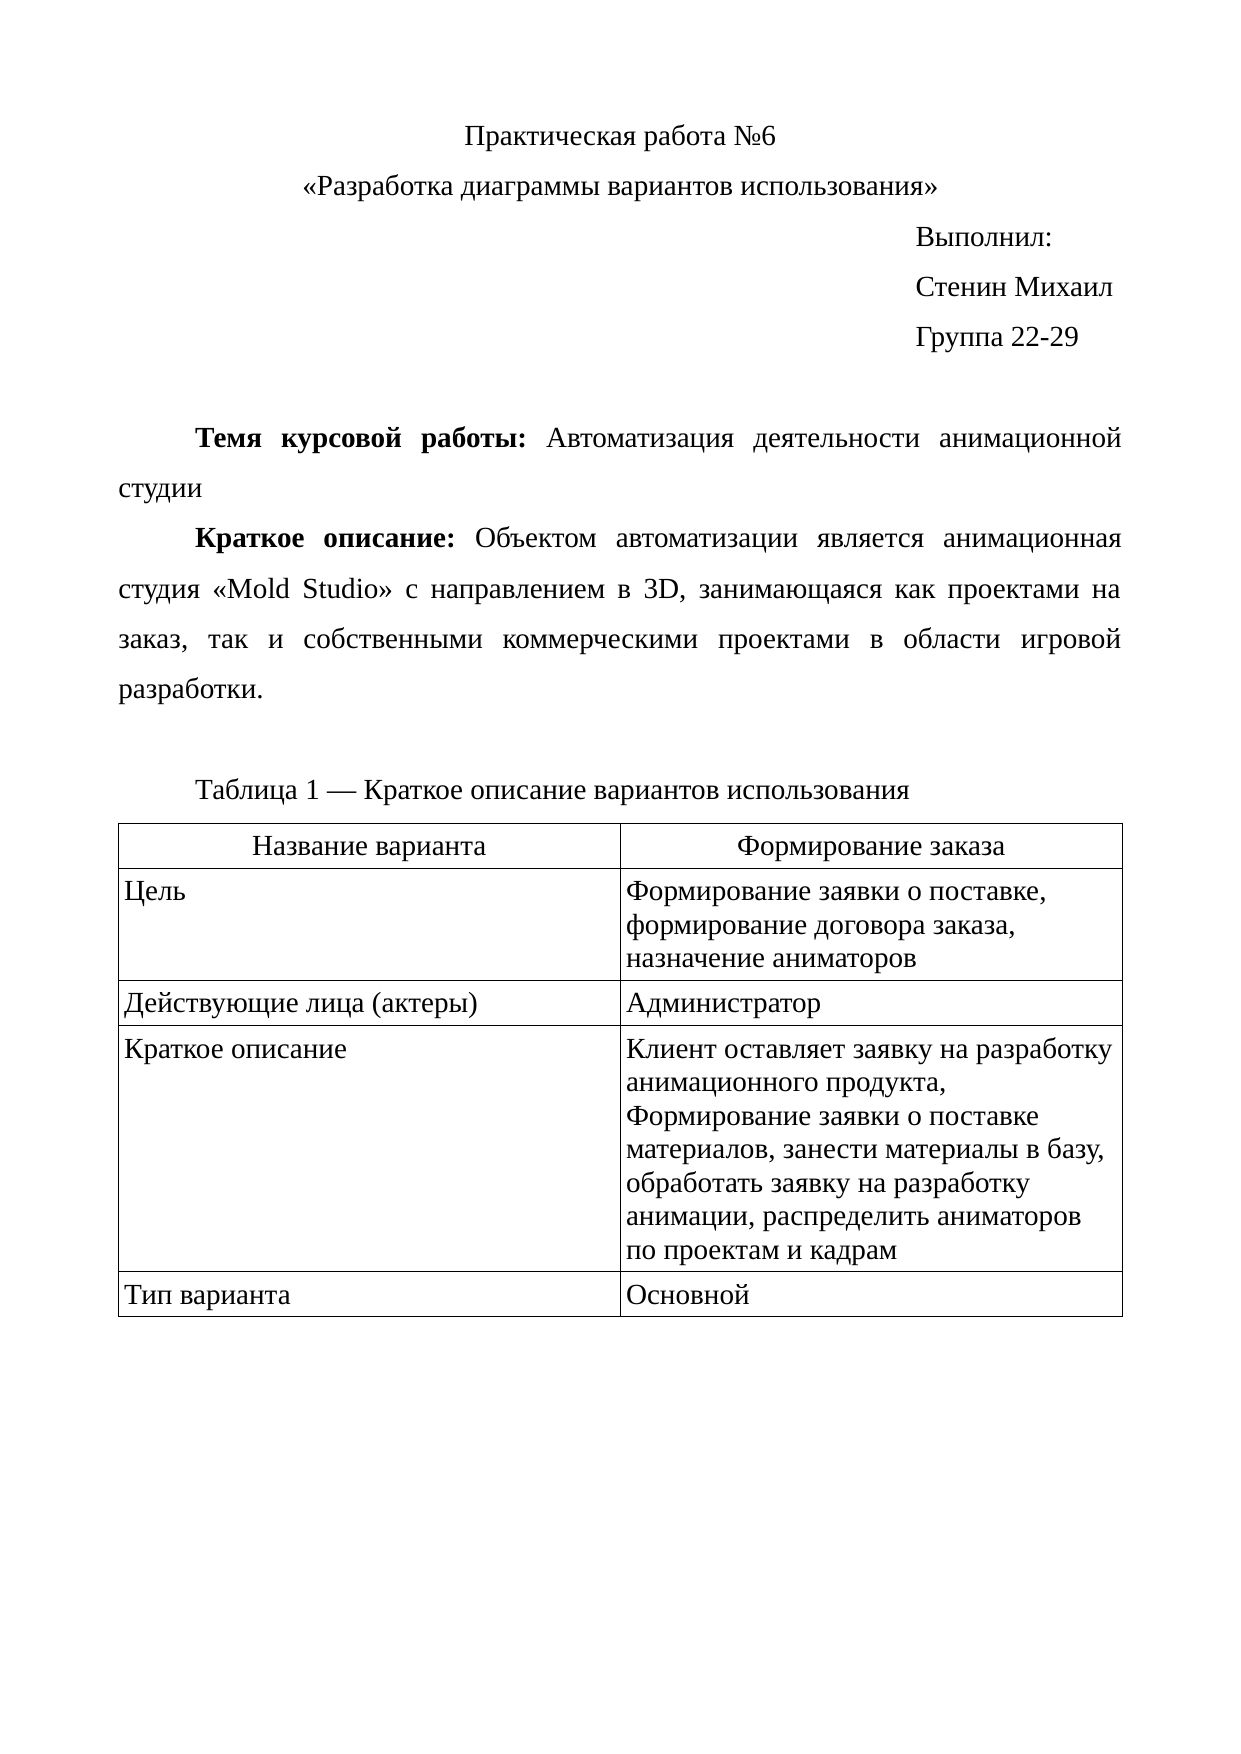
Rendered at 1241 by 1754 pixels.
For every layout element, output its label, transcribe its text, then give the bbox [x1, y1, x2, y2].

table_cell Клиент оставляет заявку на разработку анимационного продукта, Формирование заявки о поставке материалов, занести материалы в базу, обработать заявку на разработку анимации, распределить аниматоров по проектам и кадрам [621, 1026, 1122, 1271]
text Группа 22-29 [915, 319, 1122, 353]
text Стенин Михаил [915, 269, 1122, 303]
table_header Формирование заказа [621, 824, 1122, 868]
table_cell Основной [621, 1272, 1122, 1316]
text Краткое описание: Объектом автоматизации является анимационная студия «Mold Studio» с направлением в 3D, занимающаяся как проектами на заказ, так и собственными коммерческими проектами в области игровой разработки. [118, 521, 1122, 705]
text Таблица 1 — Краткое описание вариантов использования [118, 772, 1122, 806]
table_cell Цель [119, 869, 620, 980]
text Выполнил: [915, 219, 1122, 252]
text «Разработка диаграммы вариантов использования» [118, 168, 1122, 202]
table_cell Тип варианта [119, 1272, 620, 1316]
table_cell Действующие лица (актеры) [119, 981, 620, 1025]
text Темя курсовой работы: Автоматизация деятельности анимационной студии [118, 420, 1122, 504]
table_cell Формирование заявки о поставке, формирование договора заказа, назначение аниматоров [621, 869, 1122, 980]
table_cell Администратор [621, 981, 1122, 1025]
text Практическая работа №6 [118, 118, 1122, 152]
table_cell Краткое описание [119, 1026, 620, 1271]
table_header Название варианта [119, 824, 620, 868]
